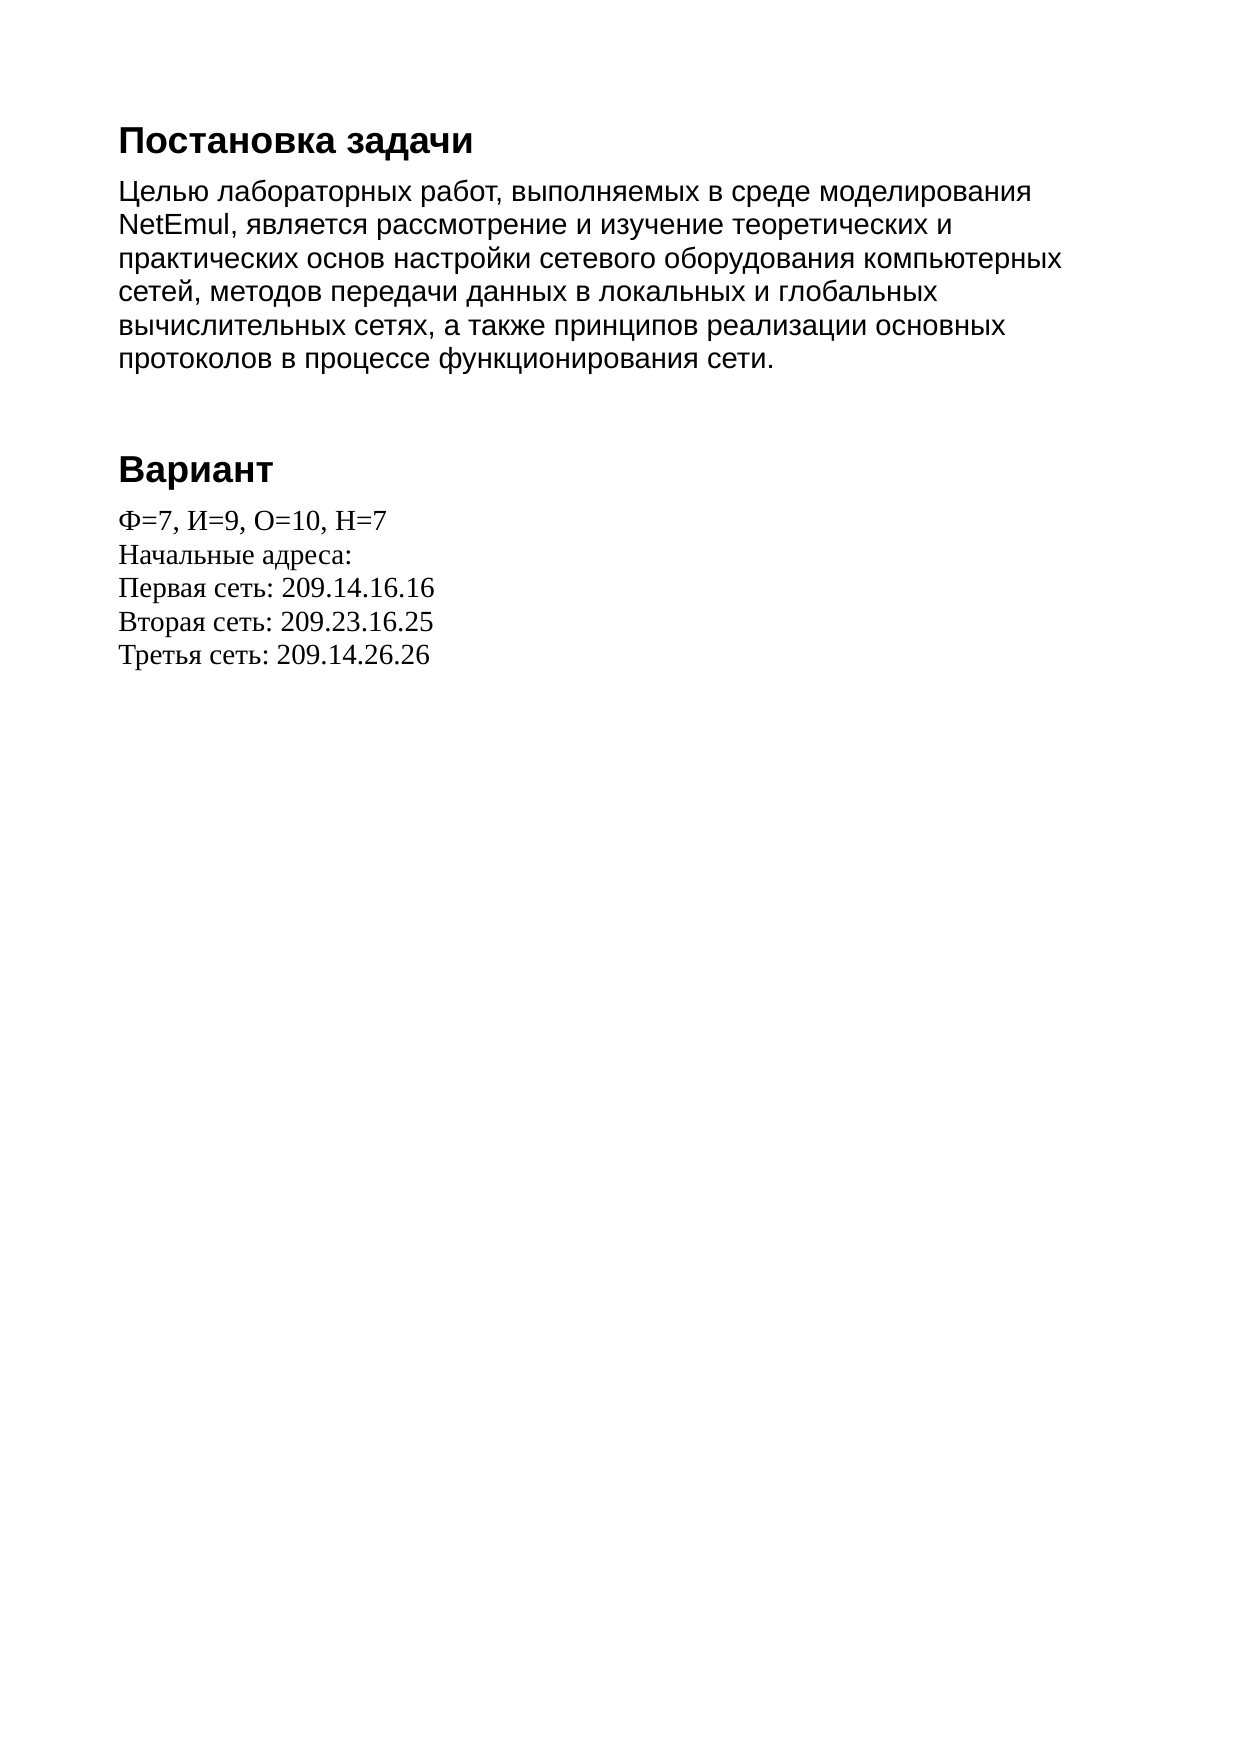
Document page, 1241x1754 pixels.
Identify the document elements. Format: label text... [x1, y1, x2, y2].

subtitle Вариант [118, 448, 1122, 491]
text Начальные адреса: [118, 537, 1122, 570]
subtitle Постановка задачи [118, 118, 1122, 161]
text Ф=7, И=9, О=10, Н=7 [118, 503, 1122, 537]
text Третья сеть: 209.14.26.26 [118, 637, 1122, 671]
text Первая сеть: 209.14.16.16 [118, 570, 1122, 604]
text Вторая сеть: 209.23.16.25 [118, 604, 1122, 637]
text Целью лабораторных работ, выполняемых в среде моделирования NetEmul, является рассмотрение и изучение теоретических и практических основ настройки сетевого оборудования компьютерных сетей, методов передачи данных в локальных и глобальных вычислительных сетях, а также принципов реализации основных протоколов в процессе функционирования сети. [118, 174, 1122, 375]
